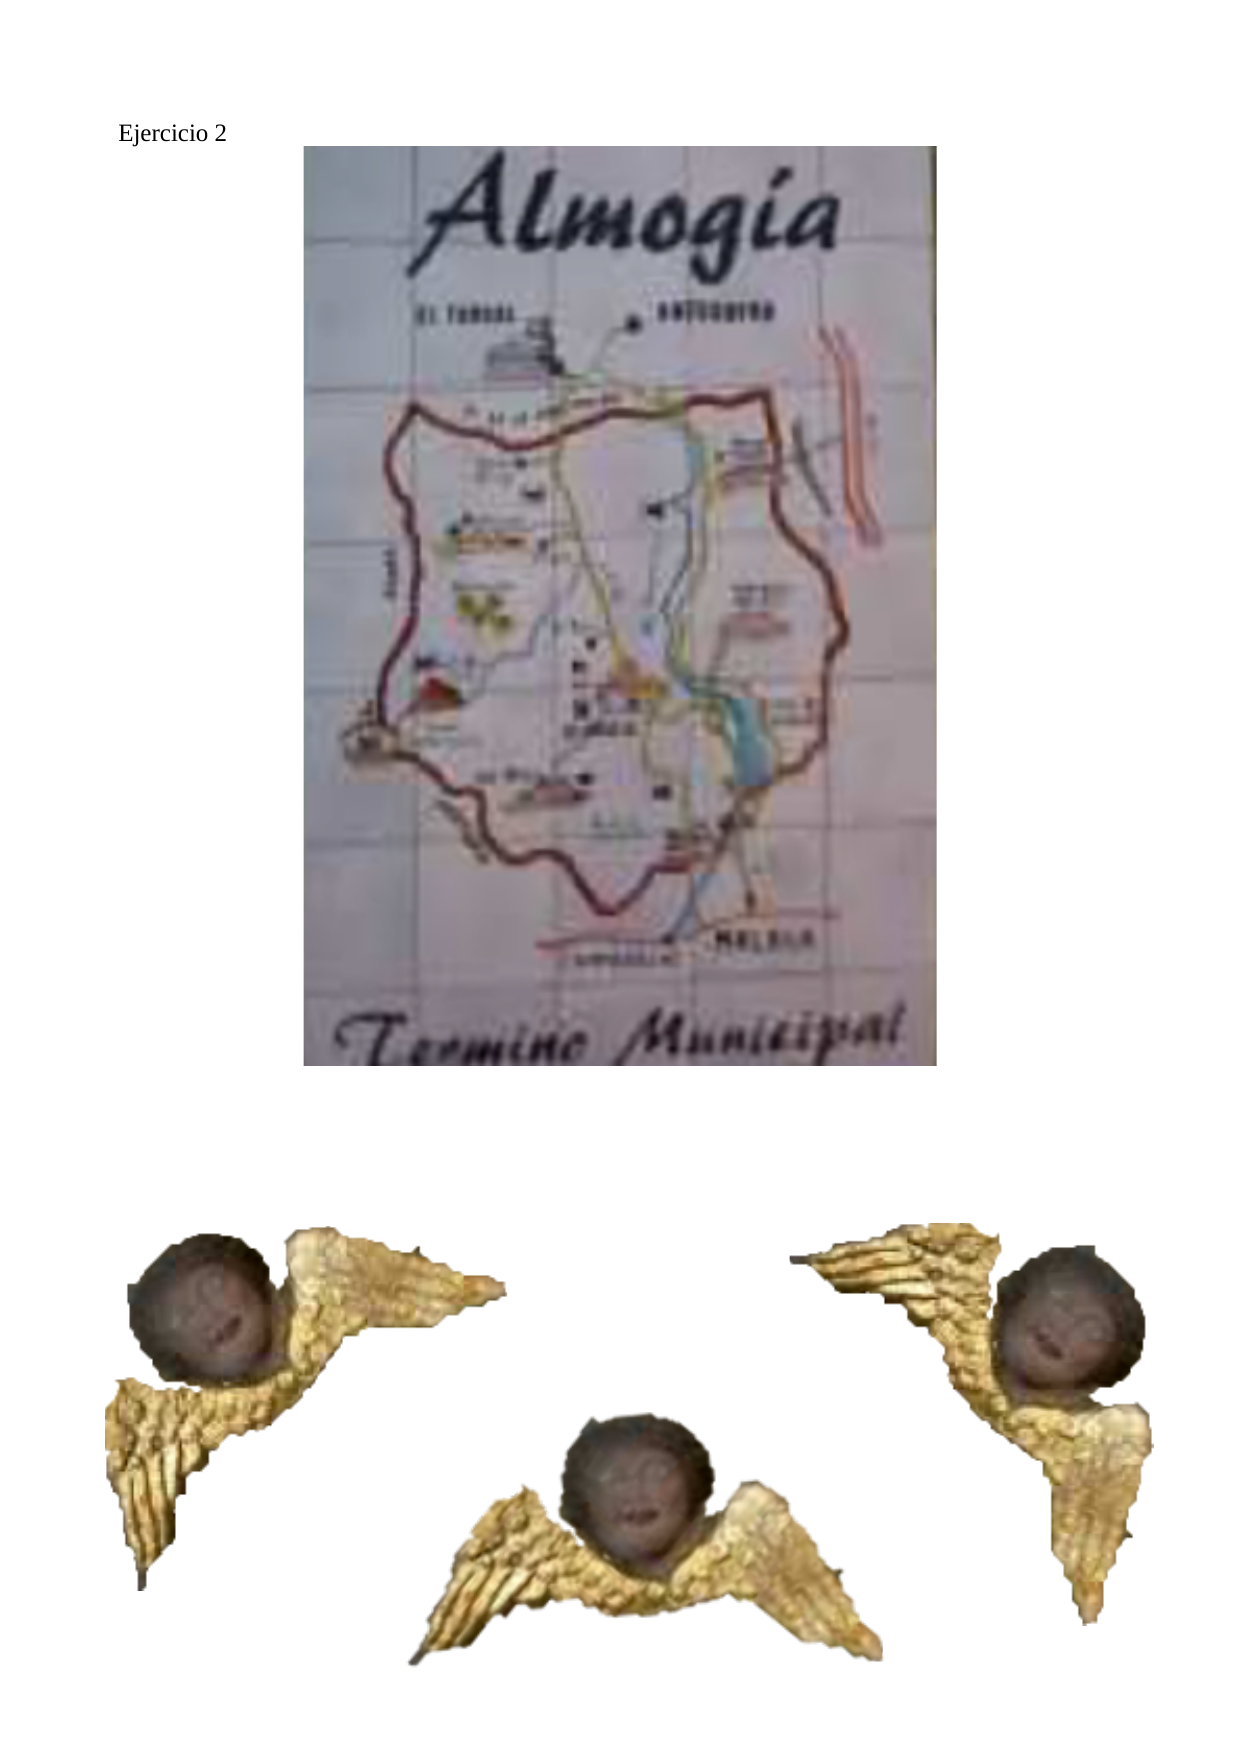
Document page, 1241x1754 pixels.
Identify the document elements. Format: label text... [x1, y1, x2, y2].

text Ejercicio 2 [118, 118, 1122, 147]
picture [105, 1223, 1154, 1672]
picture [303, 146, 937, 1066]
